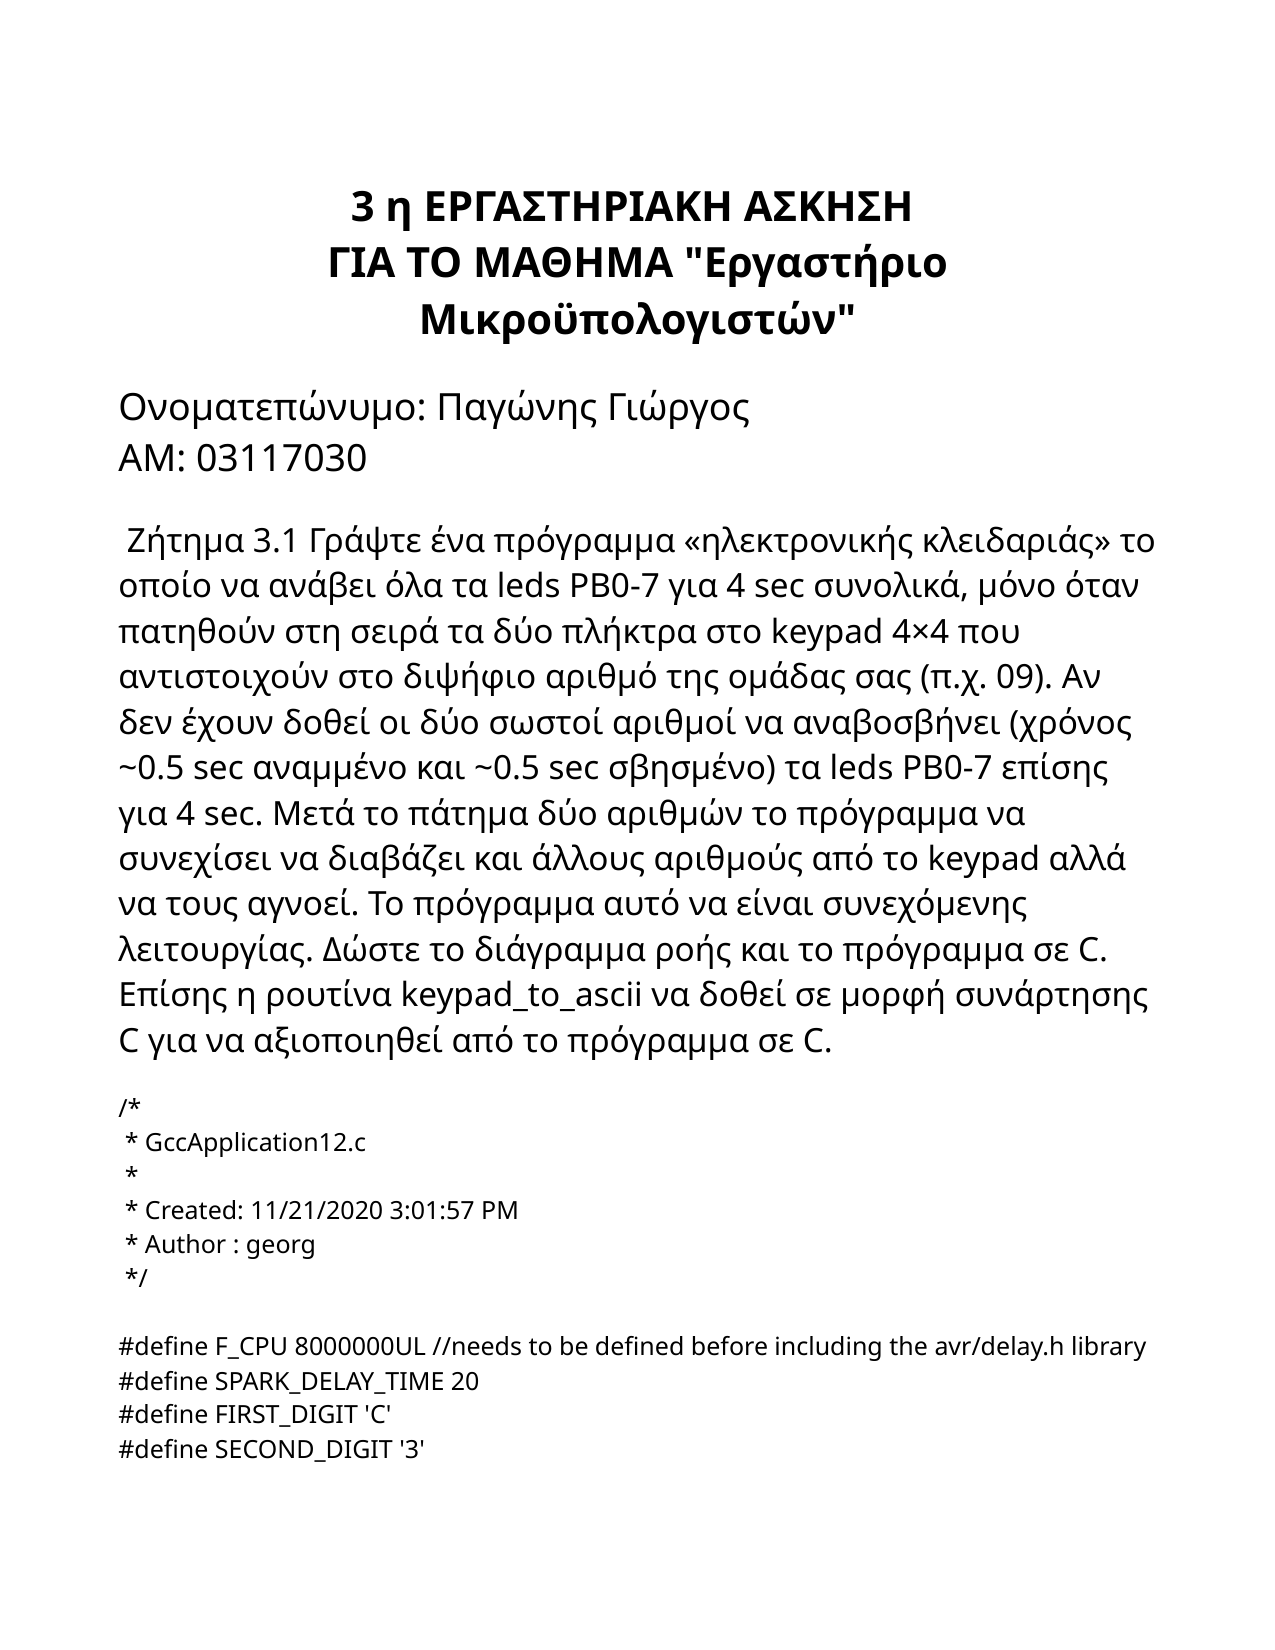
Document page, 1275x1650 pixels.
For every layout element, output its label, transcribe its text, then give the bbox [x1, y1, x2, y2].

text #define SECOND_DIGIT '3' [118, 1431, 1157, 1465]
text #define F_CPU 8000000UL //needs to be defined before including the avr/delay.h library [118, 1329, 1157, 1363]
text ΓΙΑ ΤΟ ΜΑΘΗΜΑ "Εργαστήριο Μικροϋπολογιστών" [118, 233, 1157, 347]
text * GccApplication12.c [118, 1125, 1157, 1159]
text 3 η ΕΡΓΑΣΤΗΡΙΑΚΗ ΑΣΚΗΣΗ [118, 176, 1157, 233]
text #define FIRST_DIGIT 'C' [118, 1397, 1157, 1431]
text * [118, 1159, 1157, 1193]
text */ [118, 1261, 1157, 1295]
text /* [118, 1091, 1157, 1125]
text #define SPARK_DELAY_TIME 20 [118, 1363, 1157, 1397]
text * Created: 11/21/2020 3:01:57 PM [118, 1193, 1157, 1227]
text Ονοματεπώνυμο: Παγώνης Γιώργος [118, 381, 1157, 432]
text ΑΜ: 03117030 [118, 432, 1157, 483]
text Ζήτημα 3.1 Γράψτε ένα πρόγραμμα «ηλεκτρονικής κλειδαριάς» το οποίο να ανάβει όλα τα leds PB0-7 για 4 sec συνολικά, μόνο όταν πατηθούν στη σειρά τα δύο πλήκτρα στο keypad 4×4 που αντιστοιχούν στο διψήφιο αριθμό της ομάδας σας (π.χ. 09). Αν δεν έχουν δοθεί οι δύο σωστοί αριθμοί να αναβοσβήνει (χρόνος ~0.5 sec αναμμένο και ~0.5 sec σβησμένο) τα leds PB0-7 επίσης για 4 sec. Μετά το πάτημα δύο αριθμών το πρόγραμμα να συνεχίσει να διαβάζει και άλλους αριθμούς από το keypad αλλά να τους αγνοεί. Το πρόγραμμα αυτό να είναι συνεχόμενης λειτουργίας. Δώστε το διάγραμμα ροής και το πρόγραμμα σε C. Επίσης η ρουτίνα keypad_to_ascii να δοθεί σε μορφή συνάρτησης C για να αξιοποιηθεί από το πρόγραμμα σε C. [118, 517, 1157, 1062]
text * Author : georg [118, 1227, 1157, 1261]
